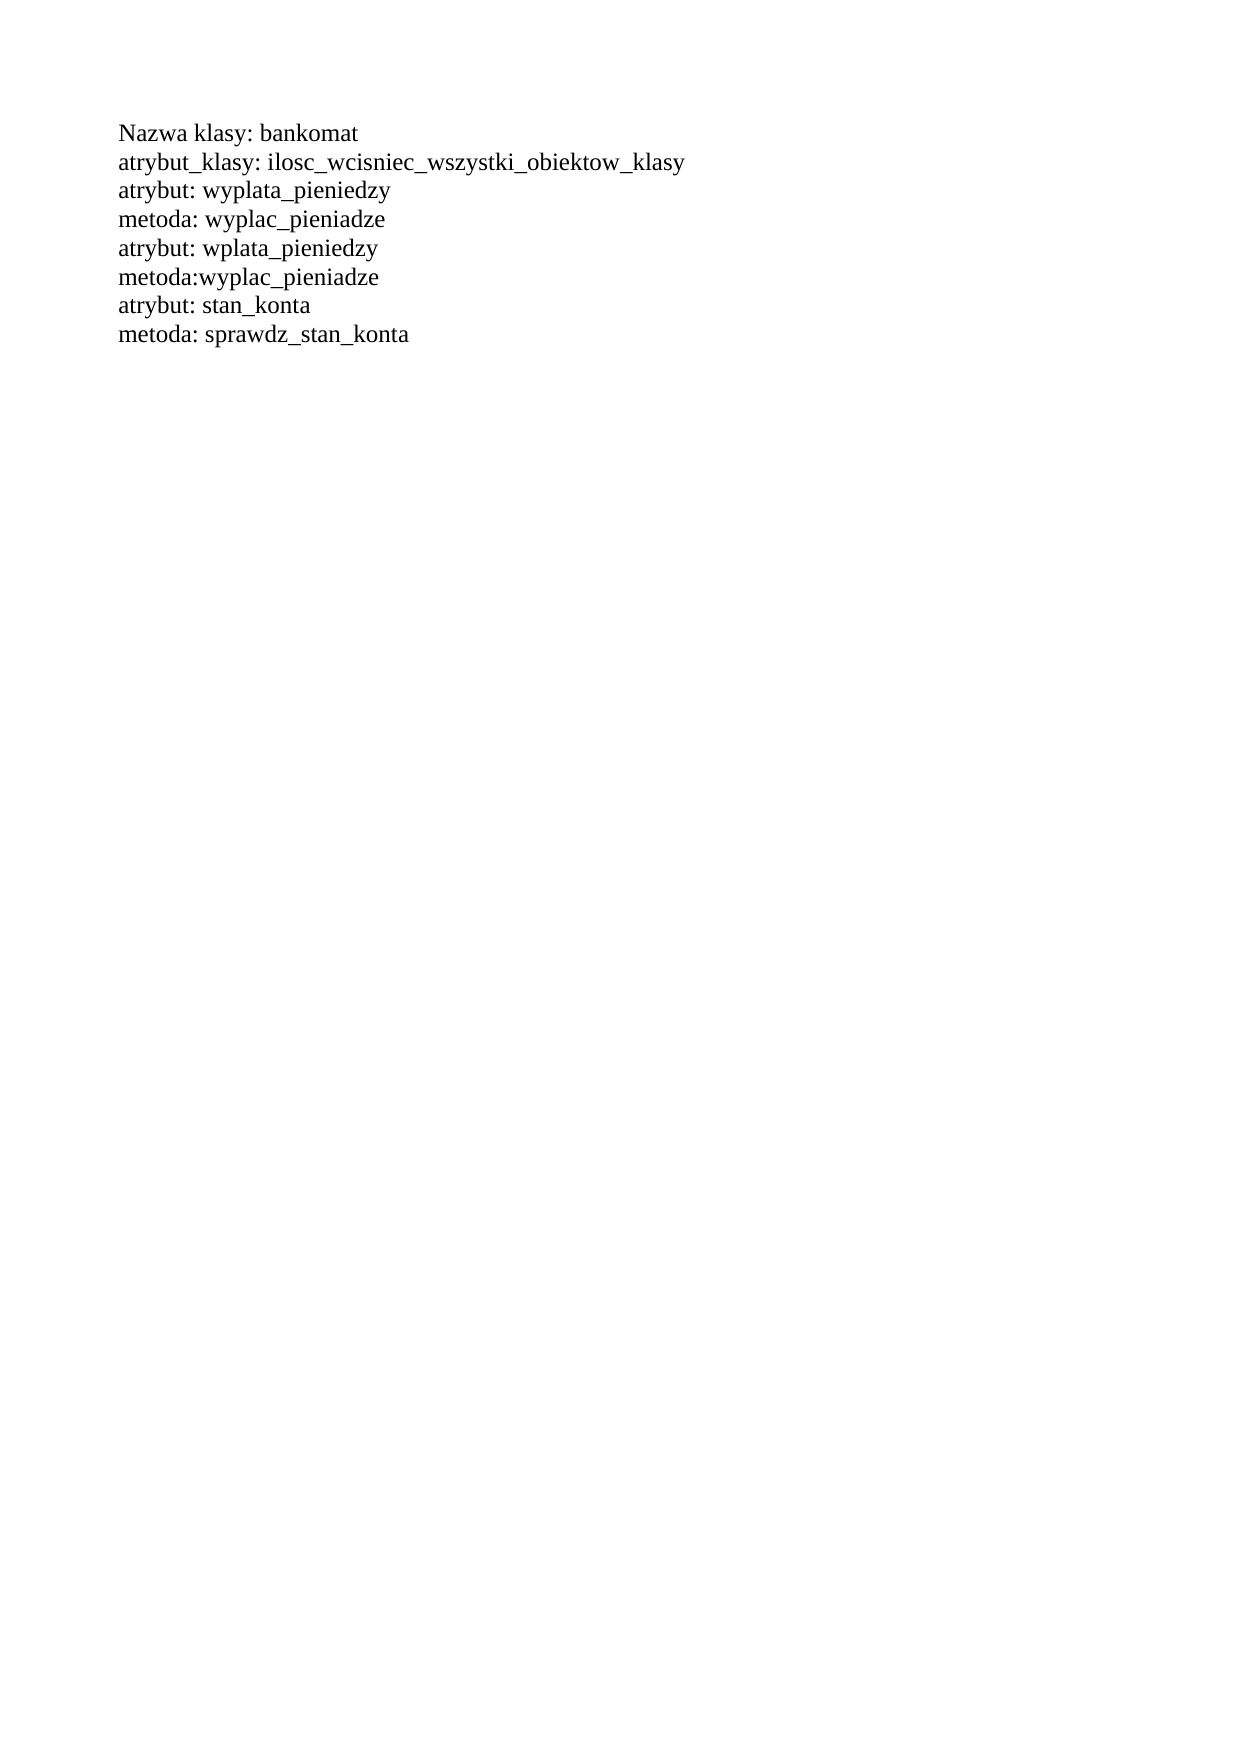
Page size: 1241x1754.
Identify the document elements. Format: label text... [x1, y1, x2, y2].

text metoda: sprawdz_stan_konta [118, 319, 1122, 348]
text metoda: wyplac_pieniadze [118, 204, 1122, 233]
text atrybut: wplata_pieniedzy [118, 233, 1122, 262]
text metoda:wyplac_pieniadze [118, 262, 1122, 291]
text Nazwa klasy: bankomat [118, 118, 1122, 147]
text atrybut: stan_konta [118, 291, 1122, 319]
text atrybut: wyplata_pieniedzy [118, 176, 1122, 204]
text atrybut_klasy: ilosc_wcisniec_wszystki_obiektow_klasy [118, 147, 1122, 176]
